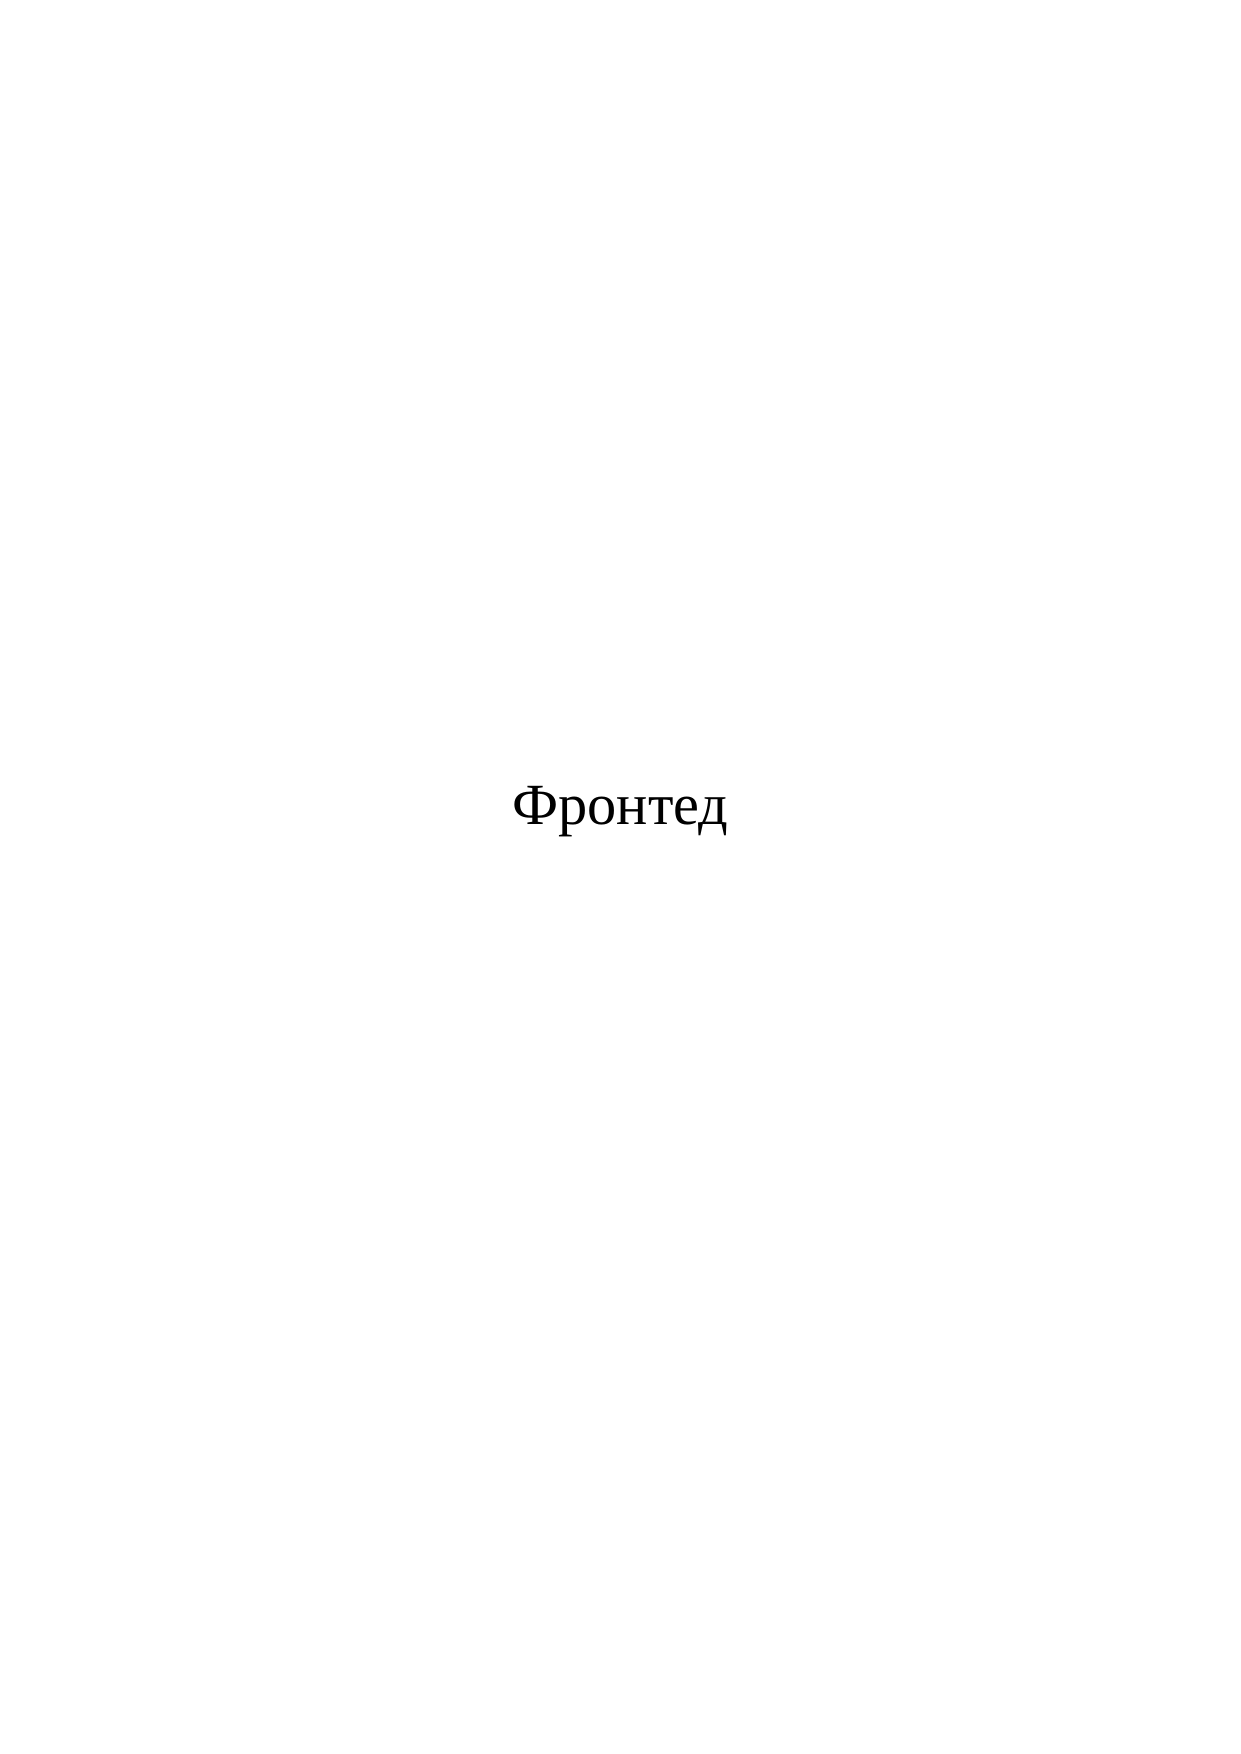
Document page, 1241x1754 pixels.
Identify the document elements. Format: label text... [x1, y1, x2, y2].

text Фронтед [118, 770, 1122, 837]
